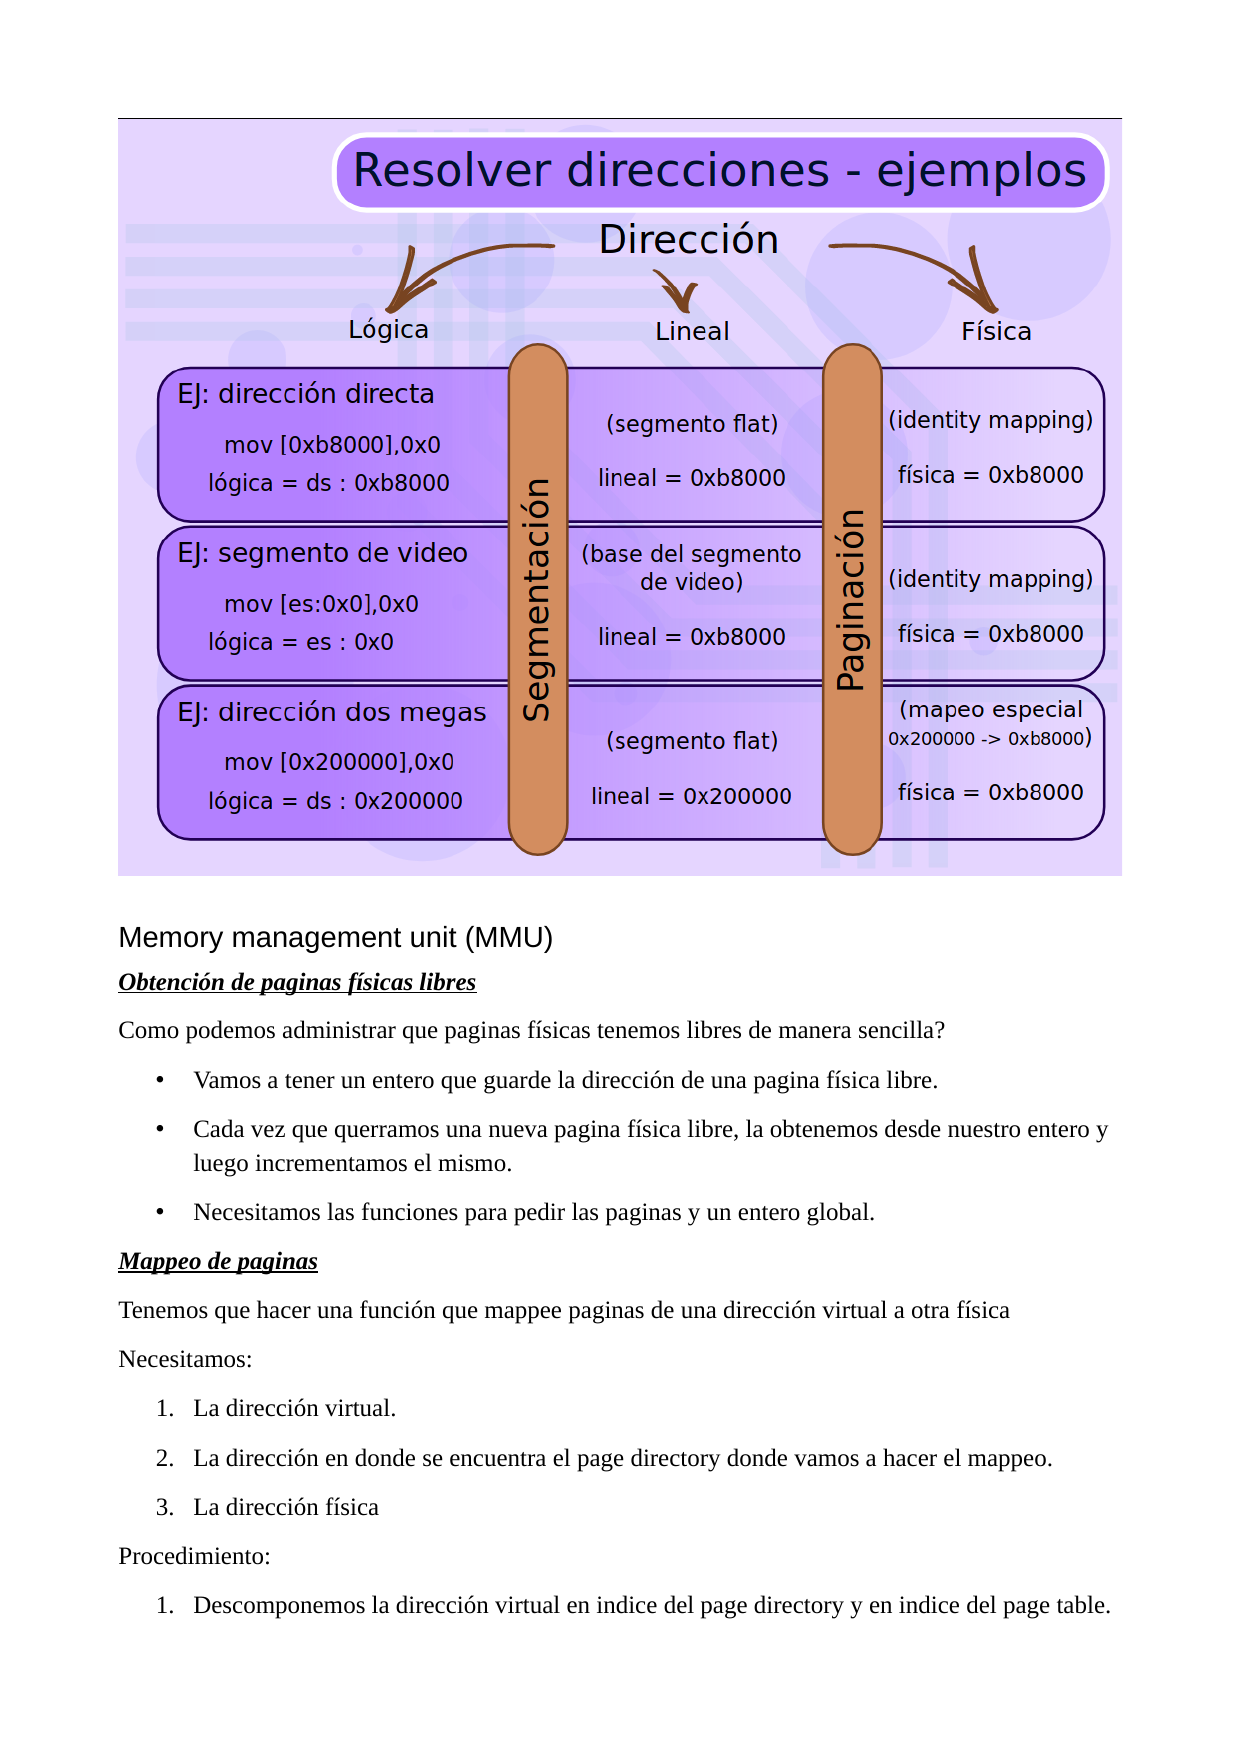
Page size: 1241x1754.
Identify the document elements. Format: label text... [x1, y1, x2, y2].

text Mappeo de paginas [118, 1246, 1122, 1275]
text Procedimiento: [118, 1541, 1122, 1569]
subtitle Memory management unit (MMU) [118, 921, 1122, 954]
list La dirección en donde se encuentra el page directory donde vamos a hacer el mappeo. [156, 1443, 1122, 1471]
list Descomponemos la dirección virtual en indice del page directory y en indice del page table. [156, 1590, 1122, 1618]
text Tenemos que hacer una función que mappee paginas de una dirección virtual a otra física [118, 1295, 1122, 1324]
list Vamos a tener un entero que guarde la dirección de una pagina física libre. [156, 1065, 1122, 1093]
list Necesitamos las funciones para pedir las paginas y un entero global. [156, 1197, 1122, 1226]
text Obtención de paginas físicas libres [118, 967, 1122, 995]
list Cada vez que querramos una nueva pagina física libre, la obtenemos desde nuestro entero y luego incrementamos el mismo. [156, 1114, 1122, 1177]
list La dirección virtual. [156, 1393, 1122, 1422]
picture [118, 118, 1123, 876]
list La dirección física [156, 1492, 1122, 1520]
text Necesitamos: [118, 1344, 1122, 1373]
text Como podemos administrar que paginas físicas tenemos libres de manera sencilla? [118, 1016, 1122, 1044]
